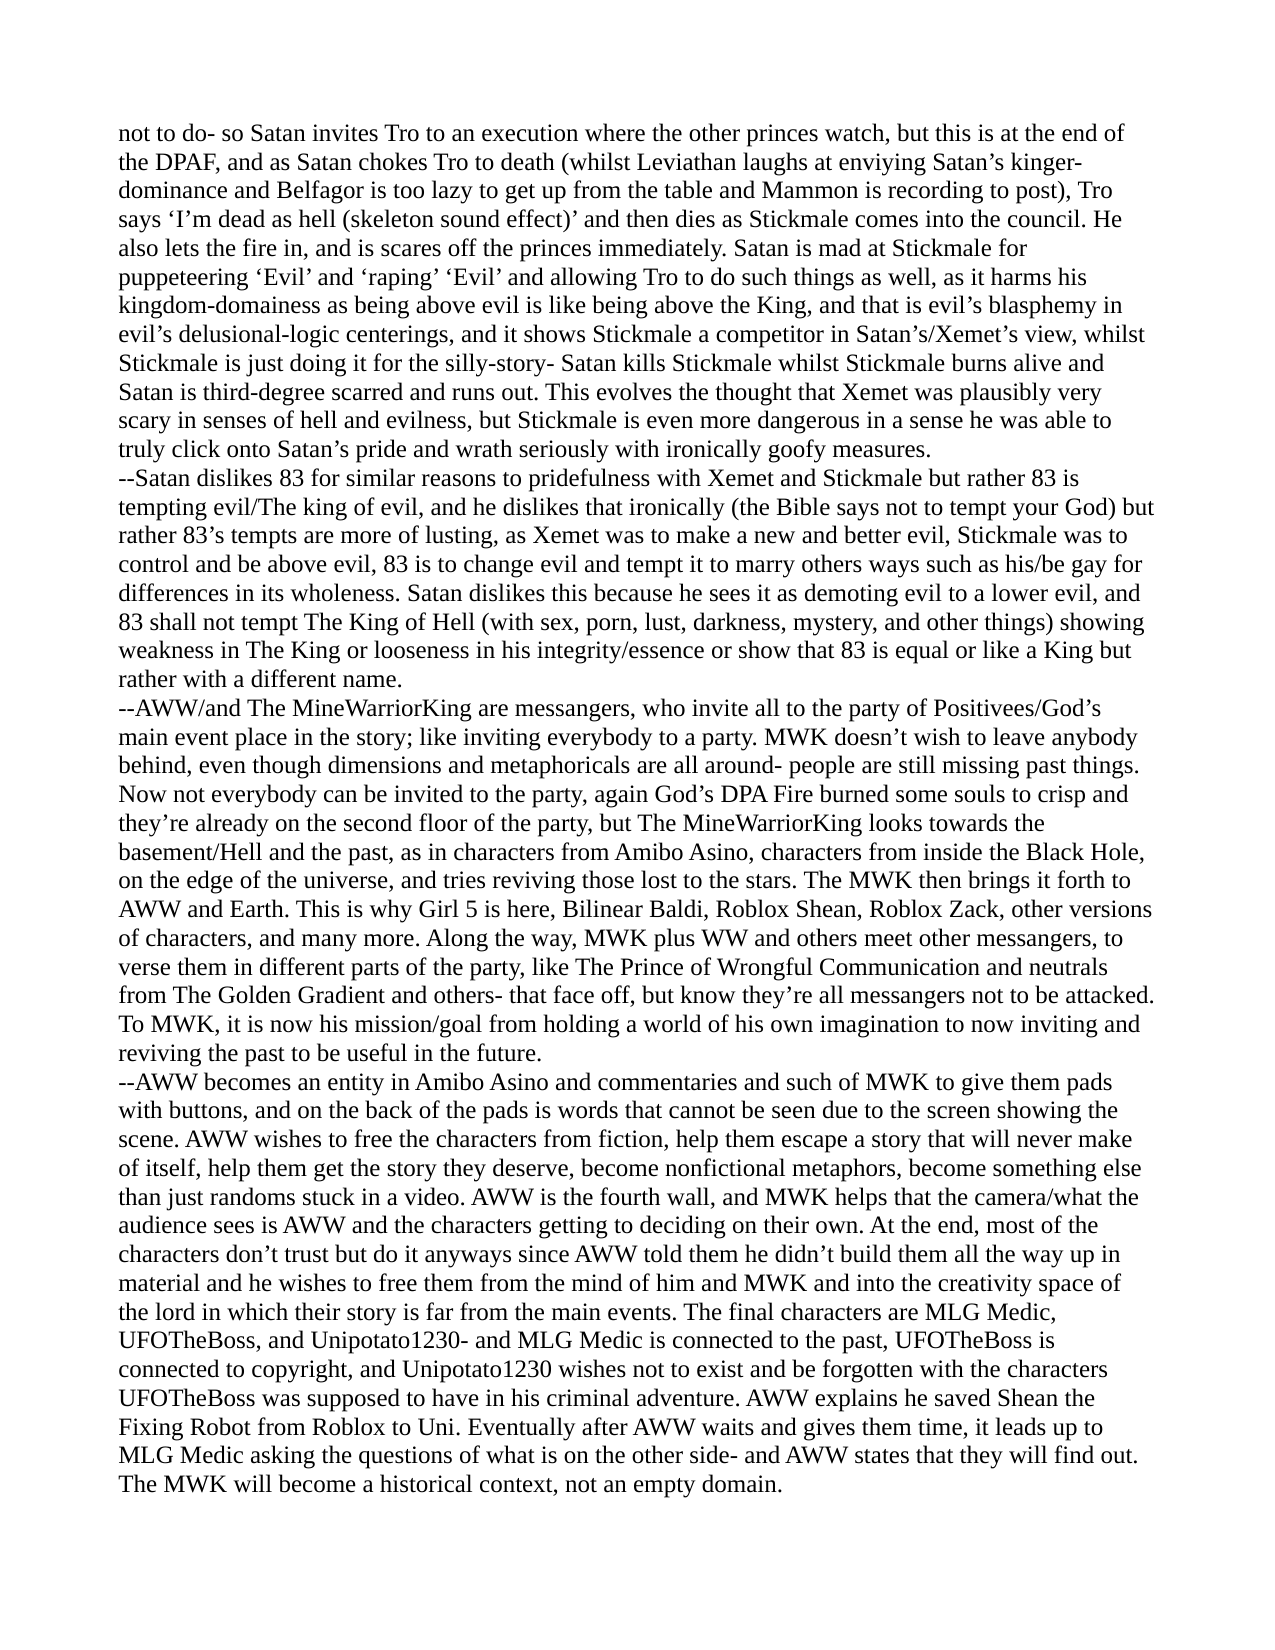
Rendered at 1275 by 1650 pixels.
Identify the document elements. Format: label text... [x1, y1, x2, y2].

text --Satan dislikes 83 for similar reasons to pridefulness with Xemet and Stickmale but rather 83 is tempting evil/The king of evil, and he dislikes that ironically (the Bible says not to tempt your God) but rather 83’s tempts are more of lusting, as Xemet was to make a new and better evil, Stickmale was to control and be above evil, 83 is to change evil and tempt it to marry others ways such as his/be gay for differences in its wholeness. Satan dislikes this because he sees it as demoting evil to a lower evil, and 83 shall not tempt The King of Hell (with sex, porn, lust, darkness, mystery, and other things) showing weakness in The King or looseness in his integrity/essence or show that 83 is equal or like a King but rather with a different name. [118, 463, 1157, 693]
text --AWW becomes an entity in Amibo Asino and commentaries and such of MWK to give them pads with buttons, and on the back of the pads is words that cannot be seen due to the screen showing the scene. AWW wishes to free the characters from fiction, help them escape a story that will never make of itself, help them get the story they deserve, become nonfictional metaphors, become something else than just randoms stuck in a video. AWW is the fourth wall, and MWK helps that the camera/what the audience sees is AWW and the characters getting to deciding on their own. At the end, most of the characters don’t trust but do it anyways since AWW told them he didn’t build them all the way up in material and he wishes to free them from the mind of him and MWK and into the creativity space of the lord in which their story is far from the main events. The final characters are MLG Medic, UFOTheBoss, and Unipotato1230- and MLG Medic is connected to the past, UFOTheBoss is connected to copyright, and Unipotato1230 wishes not to exist and be forgotten with the characters UFOTheBoss was supposed to have in his criminal adventure. AWW explains he saved Shean the Fixing Robot from Roblox to Uni. Eventually after AWW waits and gives them time, it leads up to MLG Medic asking the questions of what is on the other side- and AWW states that they will find out. The MWK will become a historical context, not an empty domain. [118, 1067, 1157, 1498]
text --AWW/and The MineWarriorKing are messangers, who invite all to the party of Positivees/God’s main event place in the story; like inviting everybody to a party. MWK doesn’t wish to leave anybody behind, even though dimensions and metaphoricals are all around- people are still missing past things. Now not everybody can be invited to the party, again God’s DPA Fire burned some souls to crisp and they’re already on the second floor of the party, but The MineWarriorKing looks towards the basement/Hell and the past, as in characters from Amibo Asino, characters from inside the Black Hole, on the edge of the universe, and tries reviving those lost to the stars. The MWK then brings it forth to AWW and Earth. This is why Girl 5 is here, Bilinear Baldi, Roblox Shean, Roblox Zack, other versions of characters, and many more. Along the way, MWK plus WW and others meet other messangers, to verse them in different parts of the party, like The Prince of Wrongful Communication and neutrals from The Golden Gradient and others- that face off, but know they’re all messangers not to be attacked. To MWK, it is now his mission/goal from holding a world of his own imagination to now inviting and reviving the past to be useful in the future. [118, 693, 1157, 1067]
text not to do- so Satan invites Tro to an execution where the other princes watch, but this is at the end of the DPAF, and as Satan chokes Tro to death (whilst Leviathan laughs at enviying Satan’s kinger-dominance and Belfagor is too lazy to get up from the table and Mammon is recording to post), Tro says ‘I’m dead as hell (skeleton sound effect)’ and then dies as Stickmale comes into the council. He also lets the fire in, and is scares off the princes immediately. Satan is mad at Stickmale for puppeteering ‘Evil’ and ‘raping’ ‘Evil’ and allowing Tro to do such things as well, as it harms his kingdom-domainess as being above evil is like being above the King, and that is evil’s blasphemy in evil’s delusional-logic centerings, and it shows Stickmale a competitor in Satan’s/Xemet’s view, whilst Stickmale is just doing it for the silly-story- Satan kills Stickmale whilst Stickmale burns alive and Satan is third-degree scarred and runs out. This evolves the thought that Xemet was plausibly very scary in senses of hell and evilness, but Stickmale is even more dangerous in a sense he was able to truly click onto Satan’s pride and wrath seriously with ironically goofy measures. [118, 118, 1157, 463]
